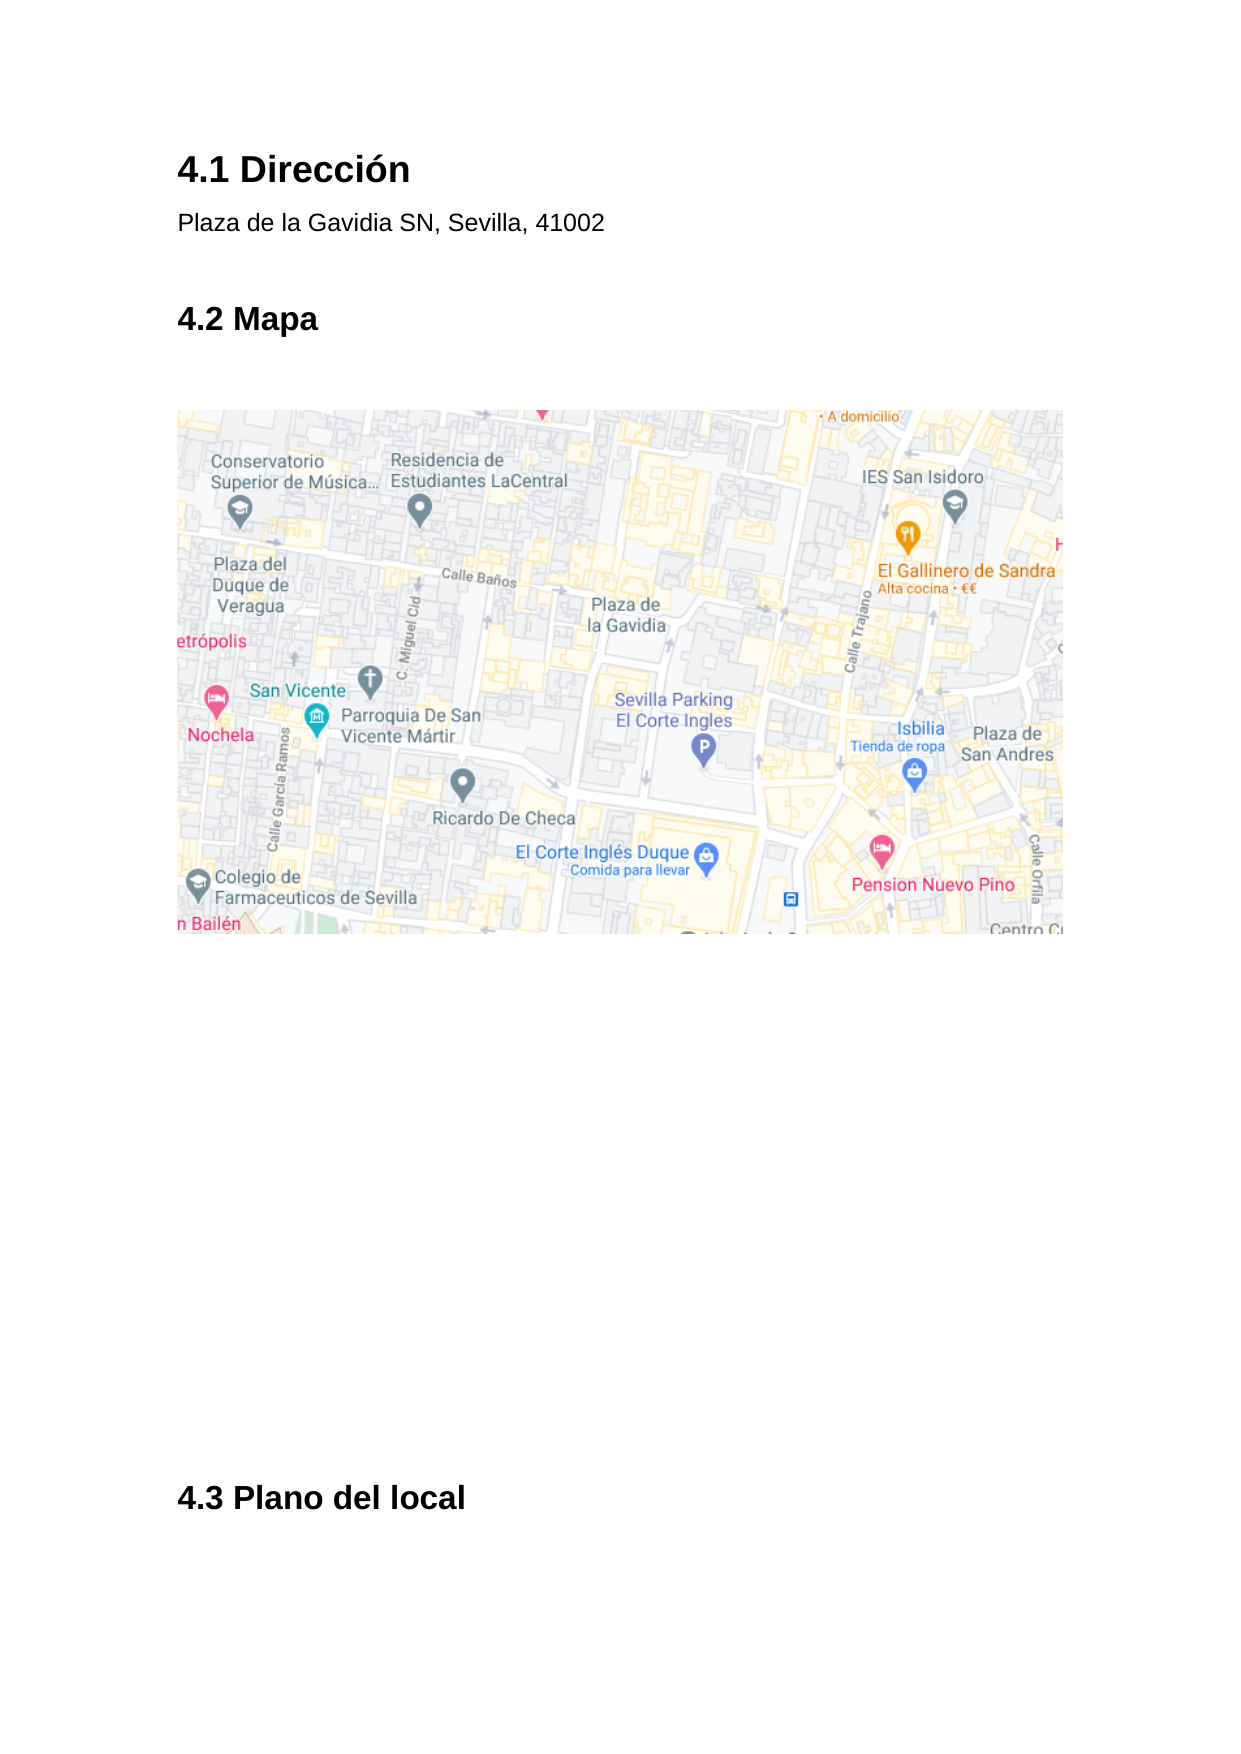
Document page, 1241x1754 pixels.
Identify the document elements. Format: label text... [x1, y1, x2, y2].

text 4.3 Plano del local [177, 1478, 1063, 1516]
text 4.2 Mapa [177, 299, 1063, 337]
text 4.1 Dirección [177, 148, 1063, 191]
text Plaza de la Gavidia SN, Sevilla, 41002 [177, 208, 1063, 237]
